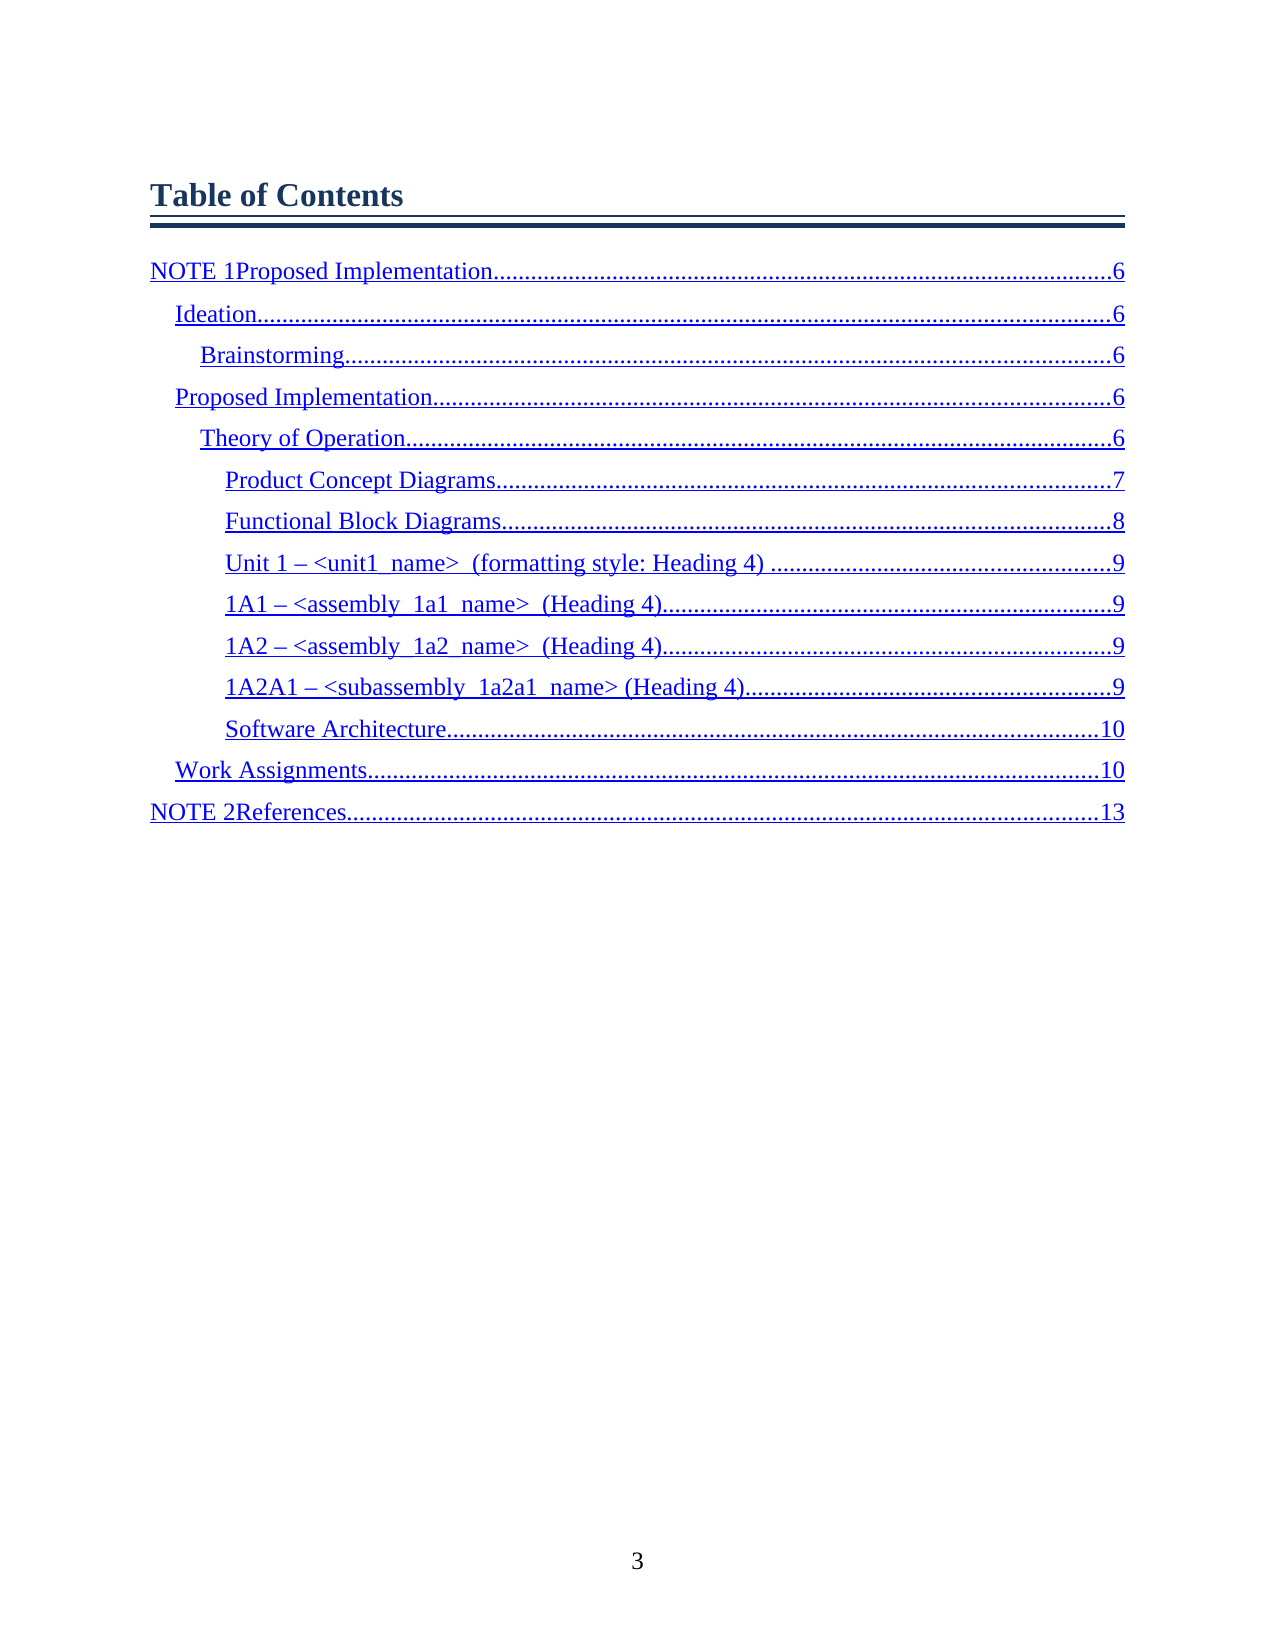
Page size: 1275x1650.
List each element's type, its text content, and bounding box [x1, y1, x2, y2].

text Work Assignments 10 [175, 755, 1125, 780]
subtitle Table of Contents [150, 175, 1125, 215]
text NOTE 1Proposed Implementation 6 [150, 256, 1125, 281]
text 1A2A1 – <subassembly_1a2a1_name> (Heading 4) 9 [225, 672, 1125, 697]
text Software Architecture 10 [225, 714, 1125, 739]
text Brainstorming 6 [200, 341, 1125, 366]
text 1A2 – <assembly_1a2_name> (Heading 4) 9 [225, 631, 1125, 656]
text Theory of Operation 6 [200, 423, 1125, 448]
text Product Concept Diagrams 7 [225, 465, 1125, 490]
text NOTE 2References 13 [150, 797, 1125, 822]
text Unit 1 – <unit1_name> (formatting style: Heading 4) 9 [225, 548, 1125, 573]
subtitle [150, 217, 1125, 223]
text 1A1 – <assembly_1a1_name> (Heading 4) 9 [225, 589, 1125, 614]
text Ideation 6 [175, 299, 1125, 324]
text Proposed Implementation 6 [175, 382, 1125, 407]
text Functional Block Diagrams 8 [225, 506, 1125, 531]
